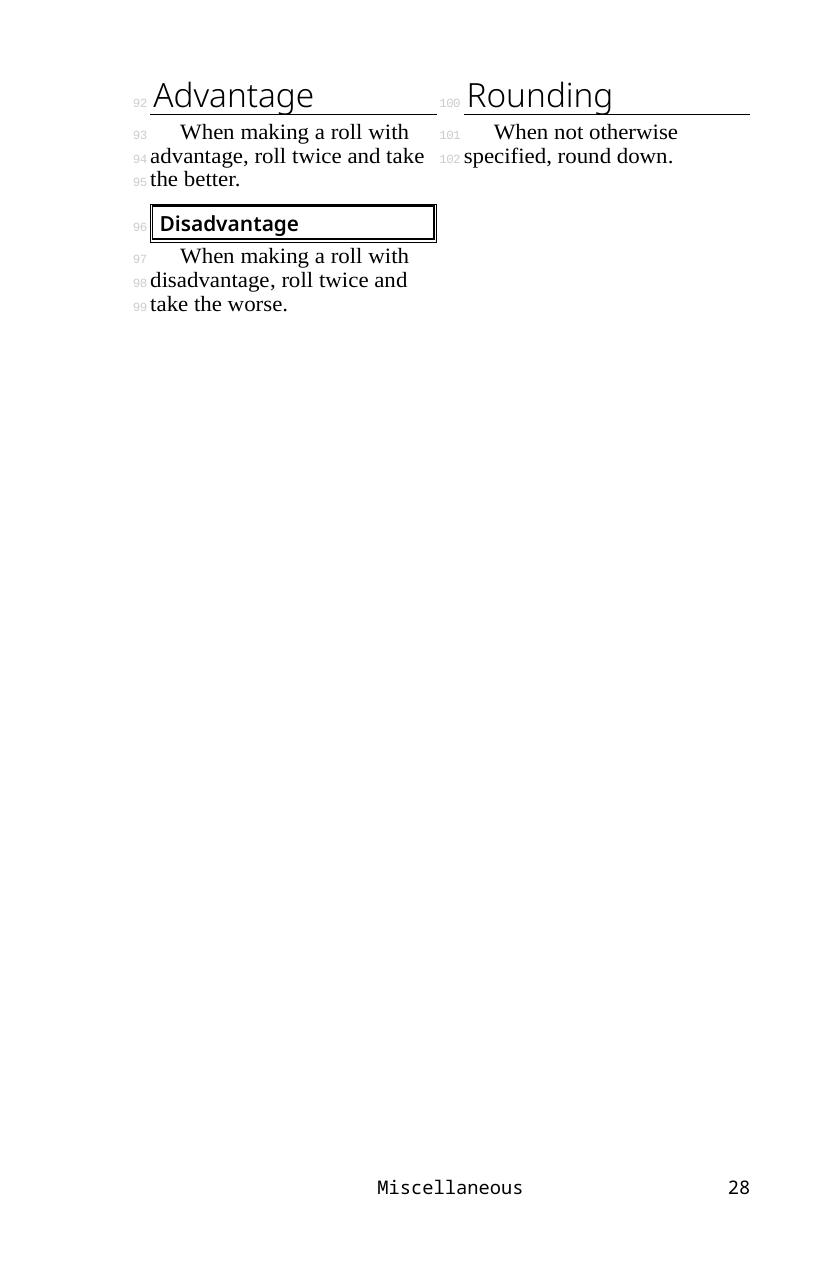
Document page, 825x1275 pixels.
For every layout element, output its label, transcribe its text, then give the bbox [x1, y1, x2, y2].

subtitle disadvantage [153, 207, 433, 238]
text When making a roll with advantage, roll twice and take the better. [150, 120, 437, 192]
subtitle Rounding [463, 75, 750, 114]
text When not otherwise specified, round down. [463, 120, 750, 168]
text When making a roll with disadvantage, roll twice and take the worse. [150, 245, 437, 316]
subtitle advantage [150, 75, 437, 114]
